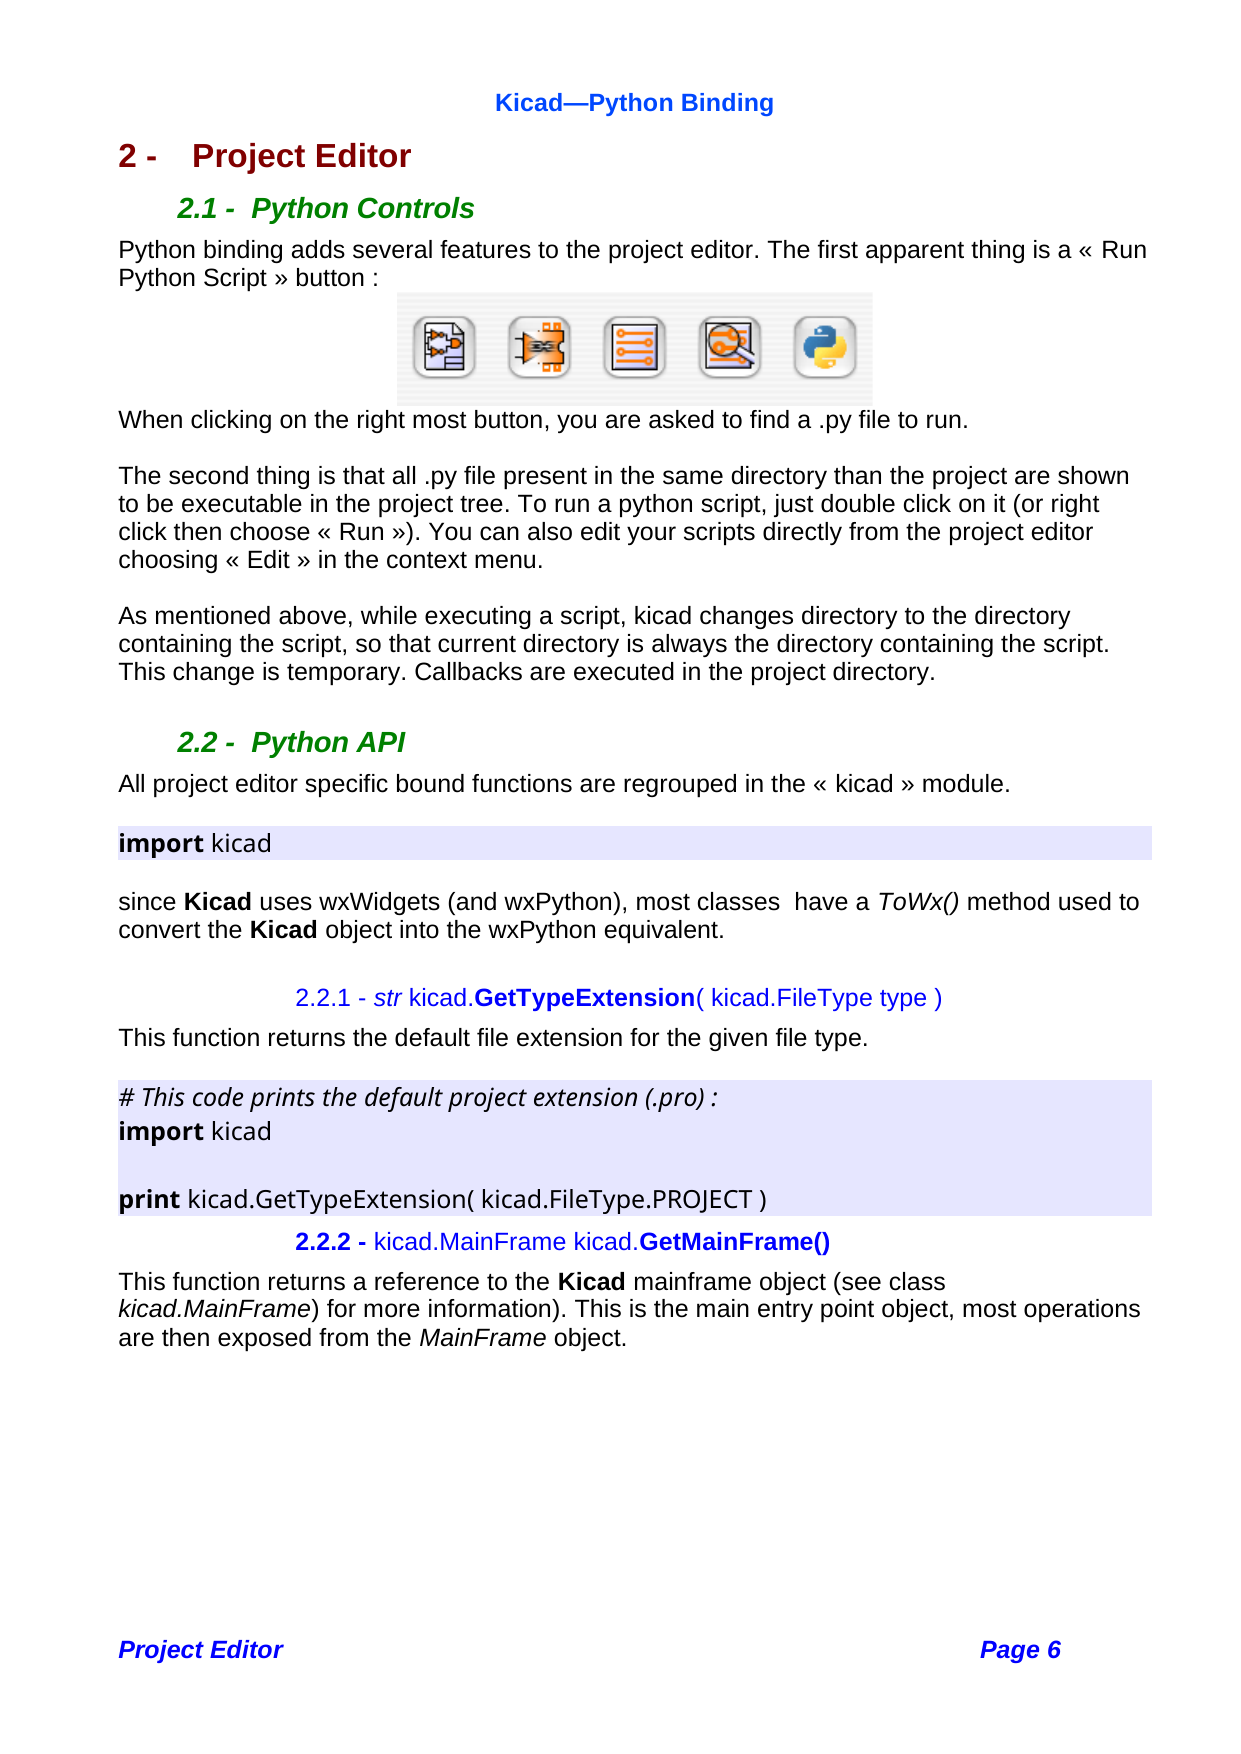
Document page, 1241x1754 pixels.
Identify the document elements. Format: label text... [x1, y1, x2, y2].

text All project editor specific bound functions are regrouped in the « kicad » module. [118, 770, 1152, 798]
subtitle Python Controls [177, 192, 1152, 224]
text As mentioned above, while executing a script, kicad changes directory to the directory containing the script, so that current directory is always the directory containing the script. This change is temporary. Callbacks are executed in the project directory. [118, 602, 1152, 686]
text import kicad [118, 1114, 1152, 1148]
subtitle Python API [177, 726, 1152, 758]
text import kicad [118, 826, 1152, 860]
picture [397, 292, 873, 406]
subtitle Project Editor [118, 137, 1152, 174]
text since Kicad uses wxWidgets (and wxPython), most classes have a ToWx() method used to convert the Kicad object into the wxPython equivalent. [118, 888, 1152, 944]
text The second thing is that all .py file present in the same directory than the project are shown to be executable in the project tree. To run a python script, just double click on it (or right click then choose « Run »). You can also edit your scripts directly from the project editor choosing « Edit » in the context menu. [118, 462, 1152, 574]
text When clicking on the right most button, you are asked to find a .py file to run. [118, 292, 1152, 434]
subtitle kicad.MainFrame kicad.GetMainFrame() [222, 1228, 1152, 1256]
subtitle str kicad.GetTypeExtension( kicad.FileType type ) [222, 984, 1152, 1012]
text Python binding adds several features to the project editor. The first apparent thing is a « Run Python Script » button : [118, 236, 1152, 292]
text # This code prints the default project extension (.pro) : [118, 1080, 1152, 1114]
text print kicad.GetTypeExtension( kicad.FileType.PROJECT ) [118, 1182, 1152, 1216]
text This function returns a reference to the Kicad mainframe object (see class kicad.MainFrame) for more information). This is the main entry point object, most operations are then exposed from the MainFrame object. [118, 1267, 1152, 1351]
text This function returns the default file extension for the given file type. [118, 1024, 1152, 1052]
